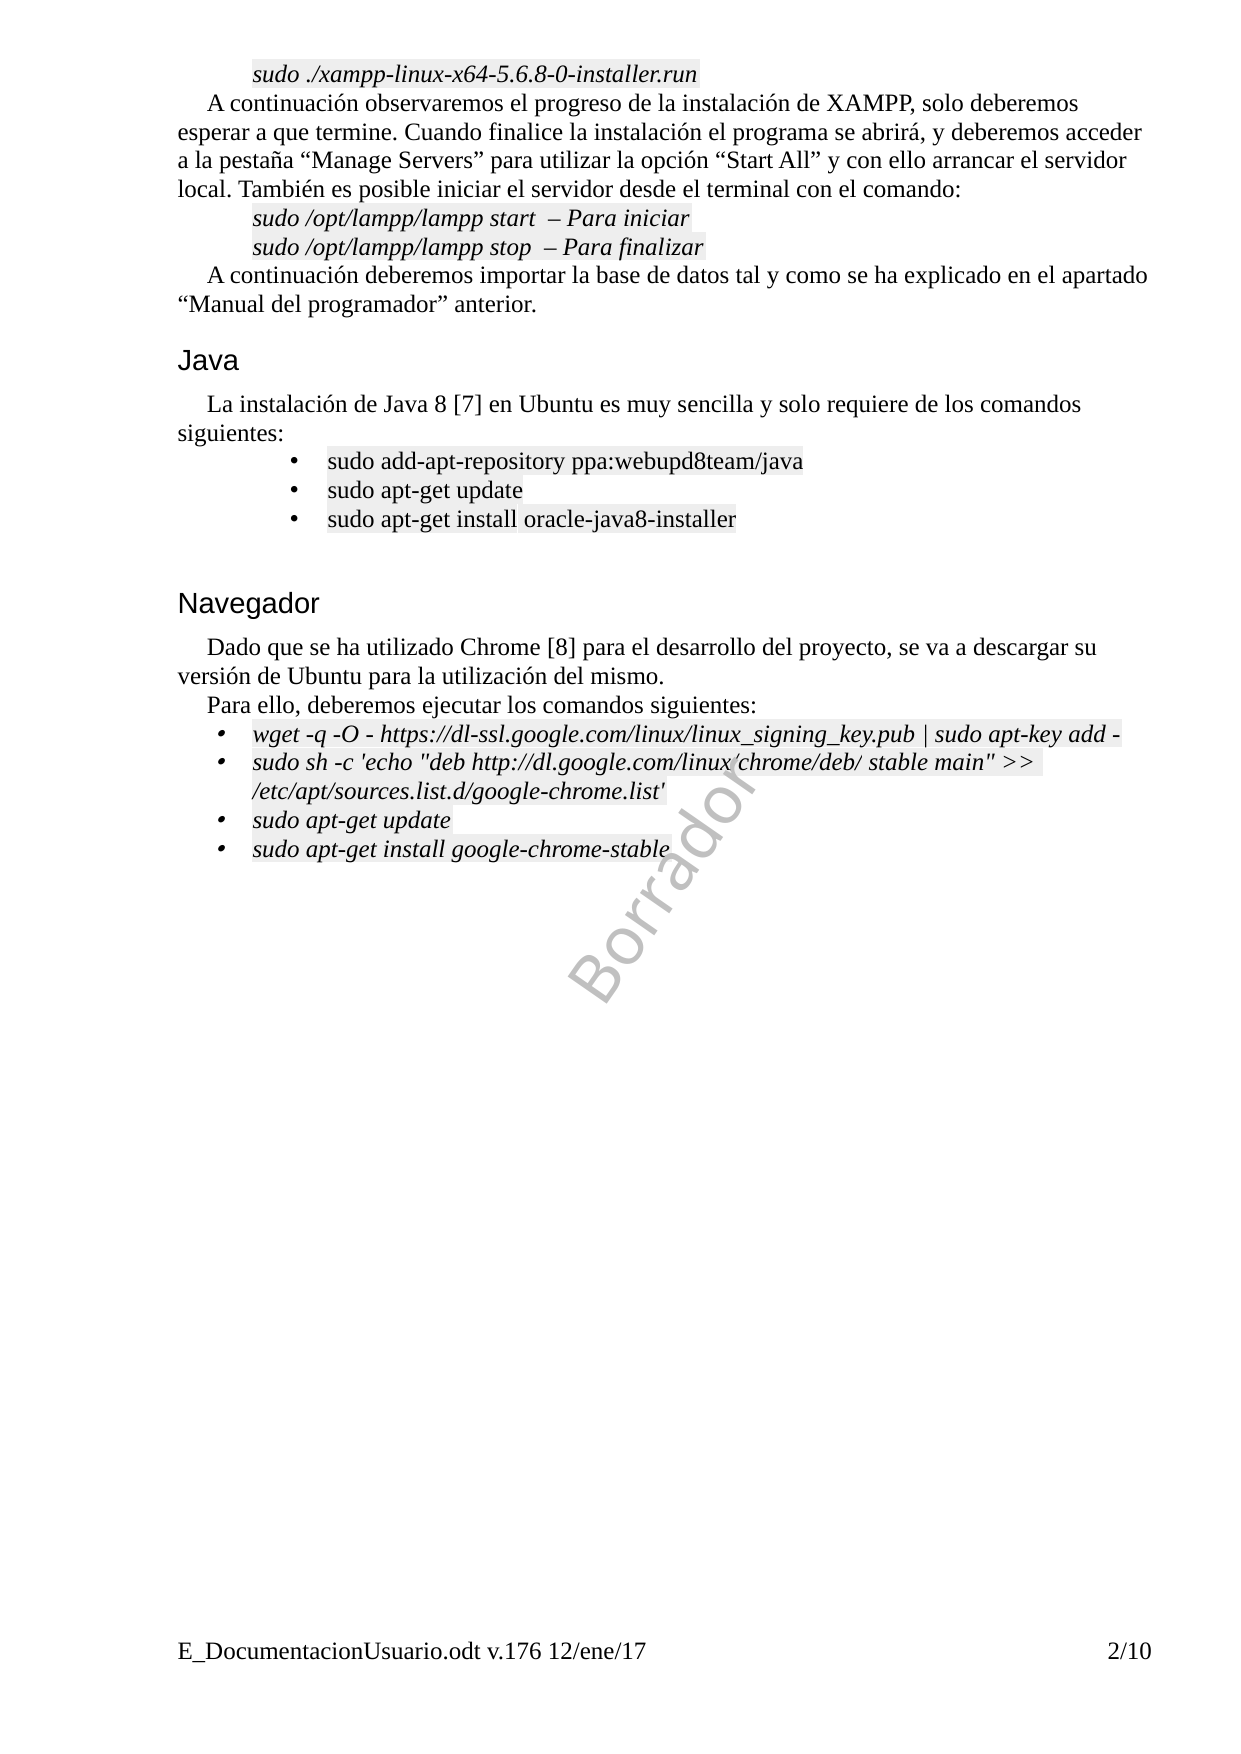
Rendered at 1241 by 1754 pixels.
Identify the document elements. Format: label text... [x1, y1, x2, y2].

subtitle Java [177, 343, 1152, 376]
text A continuación deberemos importar la base de datos tal y como se ha explicado en el apartado “Manual del programador” anterior. [177, 260, 1152, 318]
list wget -q -O - https://dl-ssl.google.com/linux/linux_signing_key.pub | sudo apt-key add - [215, 719, 1152, 747]
text sudo /opt/lampp/lampp stop – Para finalizar [177, 232, 1152, 260]
text La instalación de Java 8 [7]⁠ en Ubuntu es muy sencilla y solo requiere de los comandos siguientes: [177, 389, 1152, 446]
text sudo /opt/lampp/lampp start – Para iniciar [177, 203, 1152, 232]
text Para ello, deberemos ejecutar los comandos siguientes: [177, 690, 1152, 719]
list sudo apt-get update [215, 805, 1152, 834]
text A continuación observaremos el progreso de la instalación de XAMPP, solo deberemos esperar a que termine. Cuando finalice la instalación el programa se abrirá, y deberemos acceder a la pestaña “Manage Servers” para utilizar la opción “Start All” y con ello arrancar el servidor local. También es posible iniciar el servidor desde el terminal con el comando: [177, 88, 1152, 203]
list sudo apt-get install google-chrome-stable [215, 834, 1152, 862]
list sudo apt-get update [290, 475, 1152, 504]
subtitle Navegador [177, 586, 1152, 620]
text sudo ./xampp-linux-x64-5.6.8-0-installer.run [177, 59, 1152, 88]
list sudo add-apt-repository ppa:webupd8team/java [290, 446, 1152, 475]
text Dado que se ha utilizado Chrome [8]⁠ para el desarrollo del proyecto, se va a descargar su versión de Ubuntu para la utilización del mismo. [177, 632, 1152, 690]
list sudo sh -c 'echo "deb http://dl.google.com/linux/chrome/deb/ stable main" >> /etc/apt/sources.list.d/google-chrome.list' [215, 747, 1152, 805]
list sudo apt-get install oracle-java8-installer [290, 504, 1152, 533]
